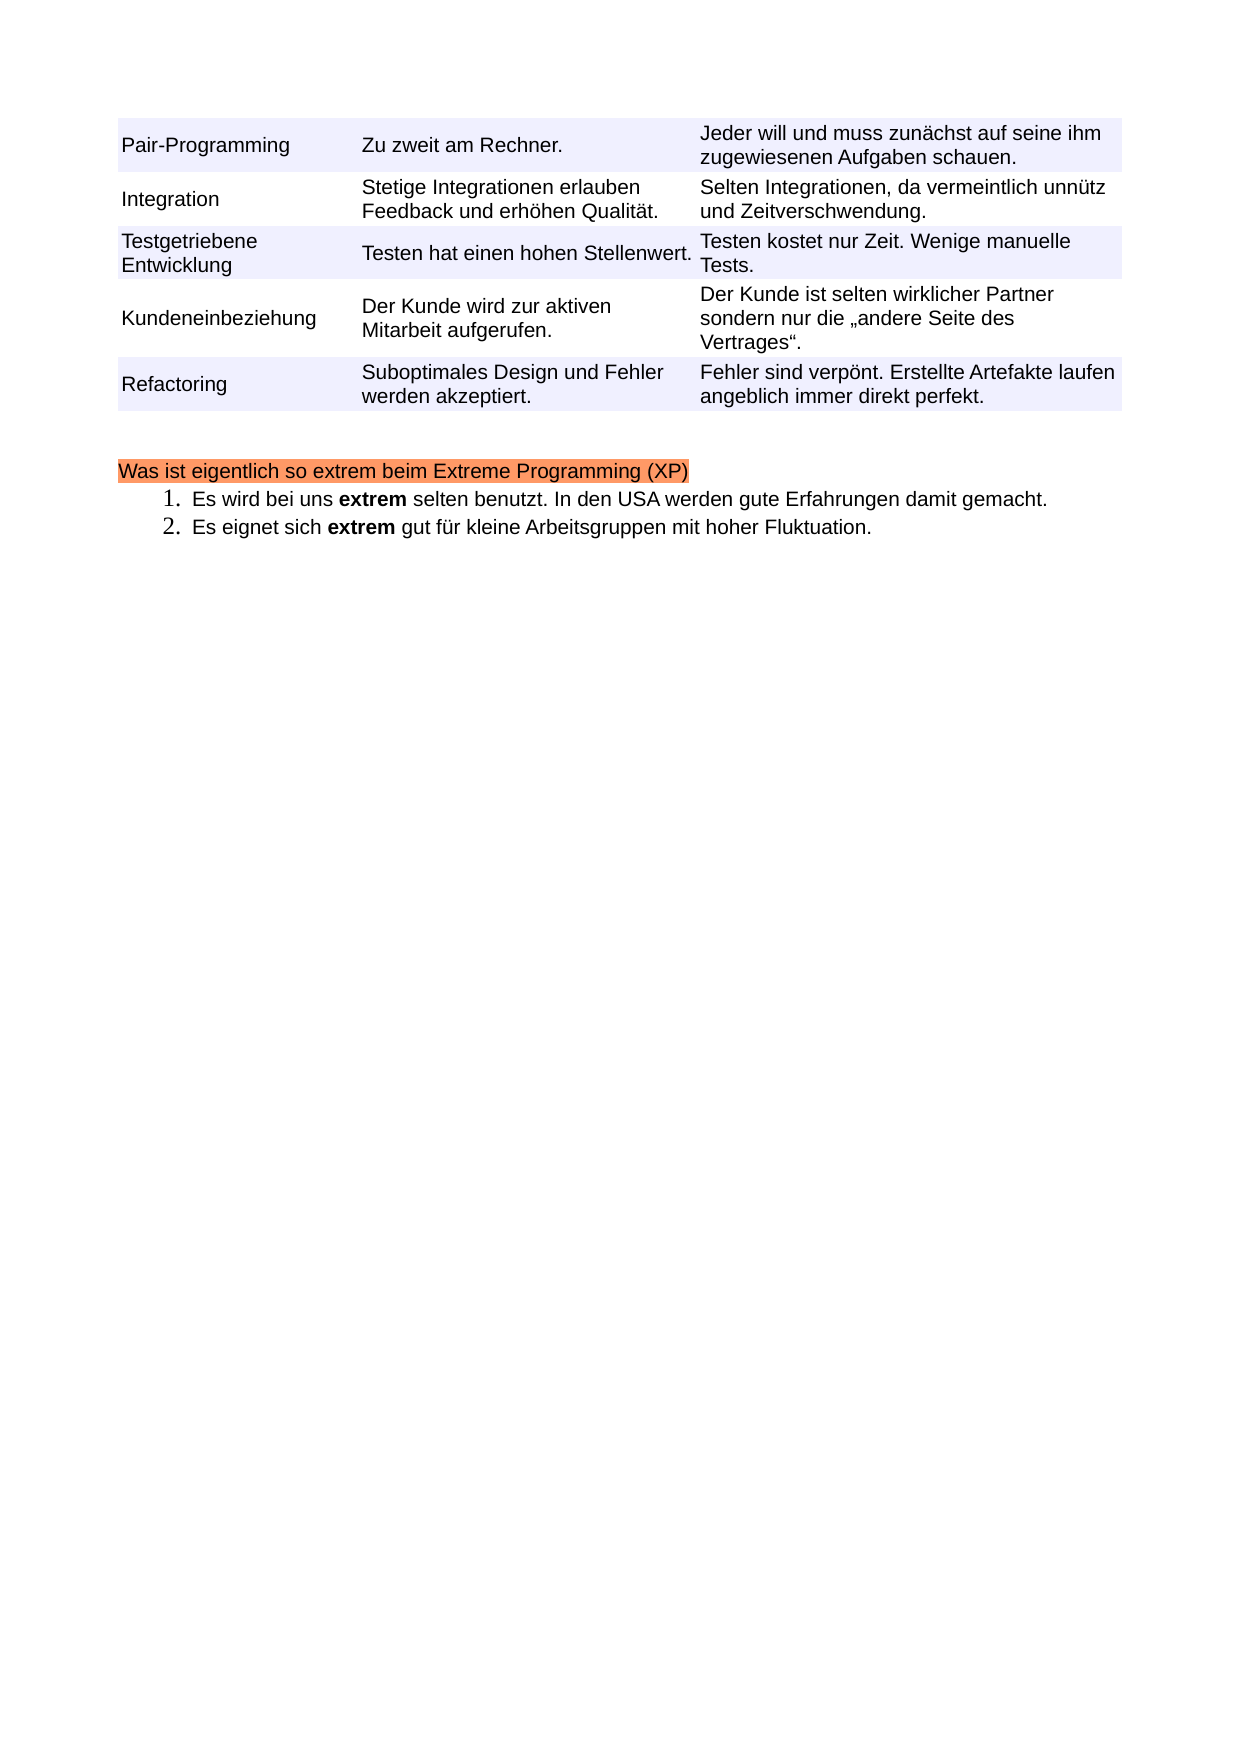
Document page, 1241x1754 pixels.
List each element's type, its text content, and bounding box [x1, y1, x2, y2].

table_cell Testen kostet nur Zeit. Wenige manuelle Tests. [697, 226, 1122, 279]
table_cell Selten Integrationen, da vermeintlich unnütz und Zeitverschwendung. [697, 172, 1122, 226]
table_cell Fehler sind verpönt. Erstellte Artefakte laufen angeblich immer direkt perfekt. [697, 357, 1122, 411]
table_cell Integration [118, 172, 359, 226]
table_cell Testen hat einen hohen Stellenwert. [359, 226, 697, 279]
table_cell Der Kunde ist selten wirklicher Partner sondern nur die „andere Seite des Vertrages“. [697, 279, 1122, 357]
table_cell Jeder will und muss zunächst auf seine ihm zugewiesenen Aufgaben schauen. [697, 118, 1122, 172]
table_cell Pair-Programming [118, 118, 359, 172]
table_cell Zu zweit am Rechner. [359, 118, 697, 172]
table_cell Der Kunde wird zur aktiven Mitarbeit aufgerufen. [359, 279, 697, 357]
table_cell Stetige Integrationen erlauben Feedback und erhöhen Qualität. [359, 172, 697, 226]
table_cell Testgetriebene Entwicklung [118, 226, 359, 279]
list Es eignet sich extrem gut für kleine Arbeitsgruppen mit hoher Fluktuation. [162, 511, 1122, 540]
table_cell Kundeneinbeziehung [118, 279, 359, 357]
text Was ist eigentlich so extrem beim Extreme Programming (XP) [118, 459, 1122, 483]
list Es wird bei uns extrem selten benutzt. In den USA werden gute Erfahrungen damit gemacht. [162, 483, 1122, 511]
table_cell Refactoring [118, 357, 359, 411]
table_cell Suboptimales Design und Fehler werden akzeptiert. [359, 357, 697, 411]
